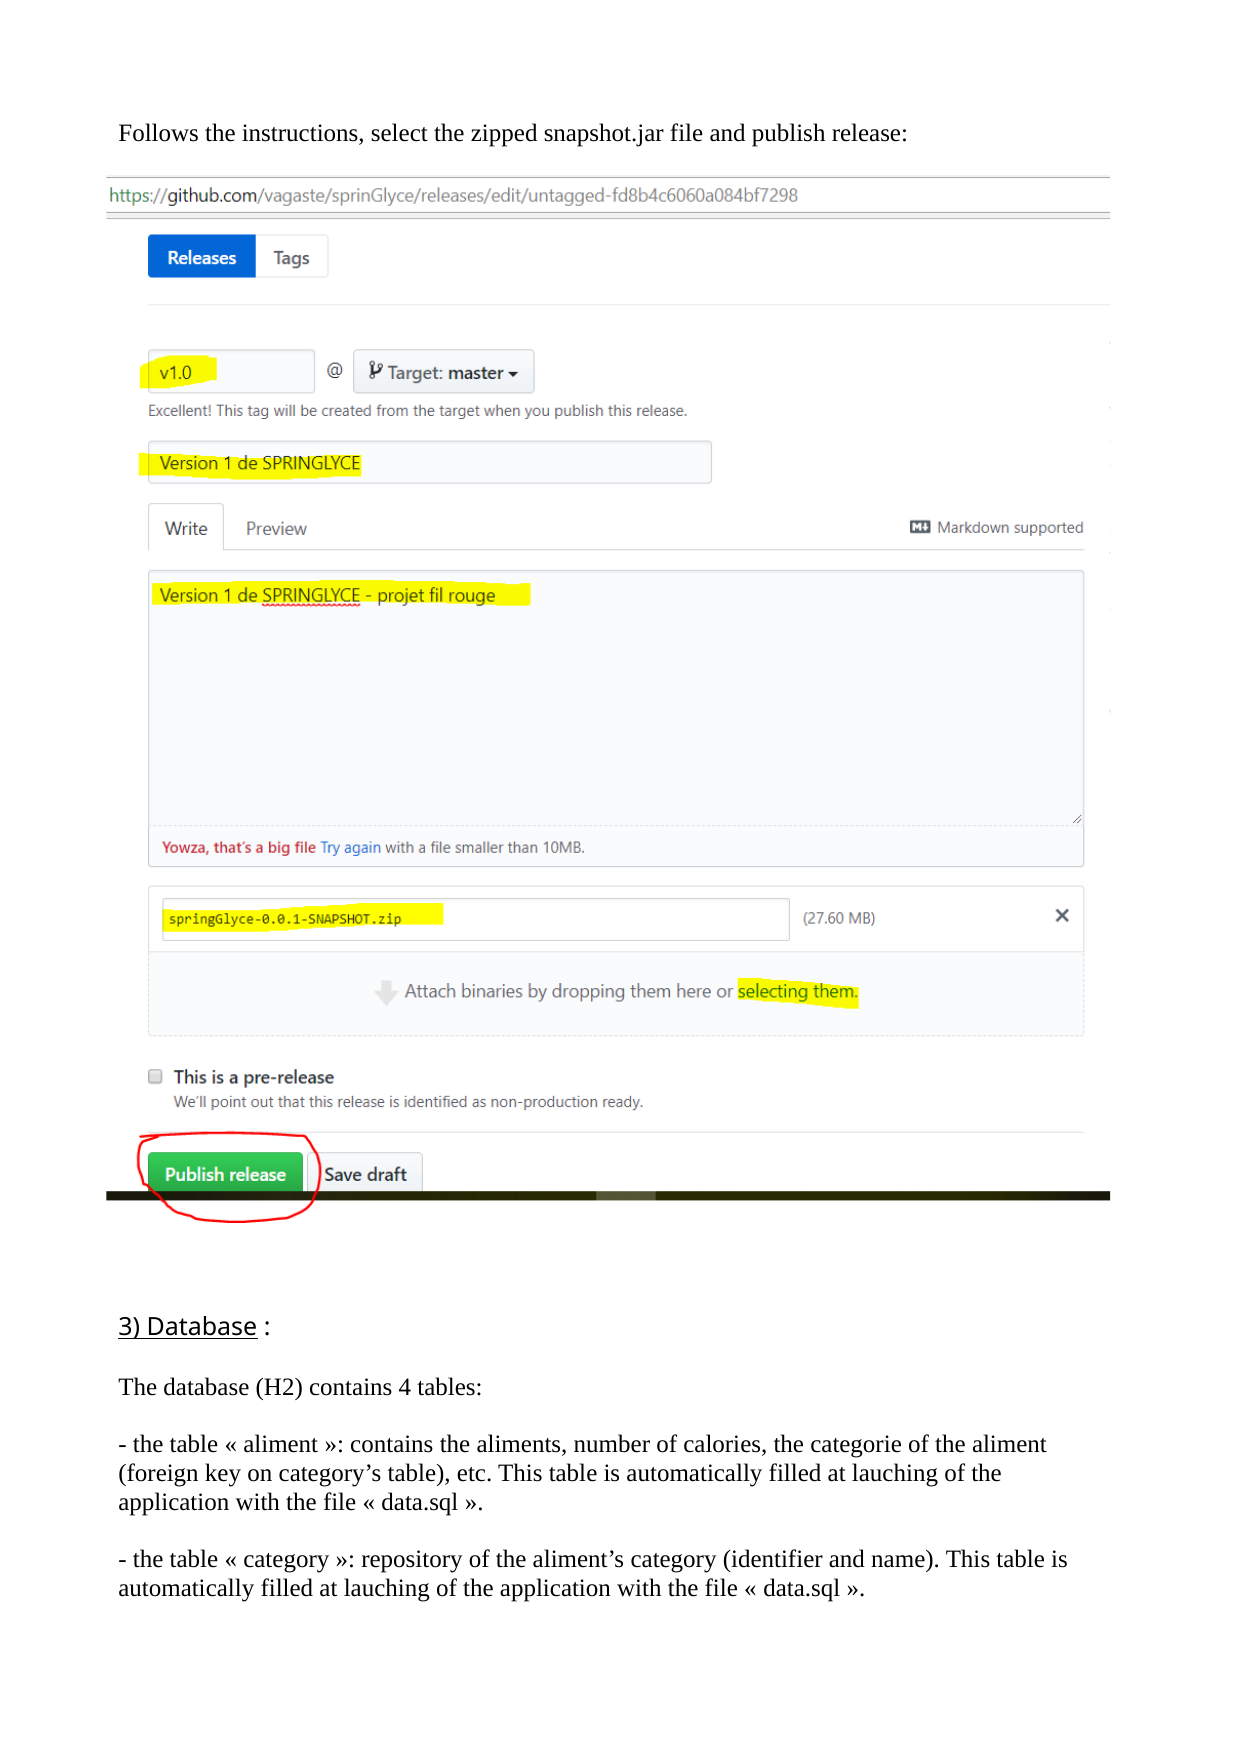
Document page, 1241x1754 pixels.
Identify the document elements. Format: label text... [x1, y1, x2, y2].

text - the table « category »: repository of the aliment’s category (identifier and name). This table is automatically filled at lauching of the application with the file « data.sql ». [118, 1544, 1098, 1602]
text - the table « aliment »: contains the aliments, number of calories, the categorie of the aliment (foreign key on category’s table), etc. This table is automatically filled at lauching of the application with the file « data.sql ». [118, 1429, 1098, 1515]
picture [106, 175, 1110, 1223]
text The database (H2) contains 4 tables: [118, 1372, 1098, 1400]
text Follows the instructions, select the zipped snapshot.jar file and publish release: [118, 118, 1098, 147]
text 3) Database : [118, 1309, 1098, 1343]
